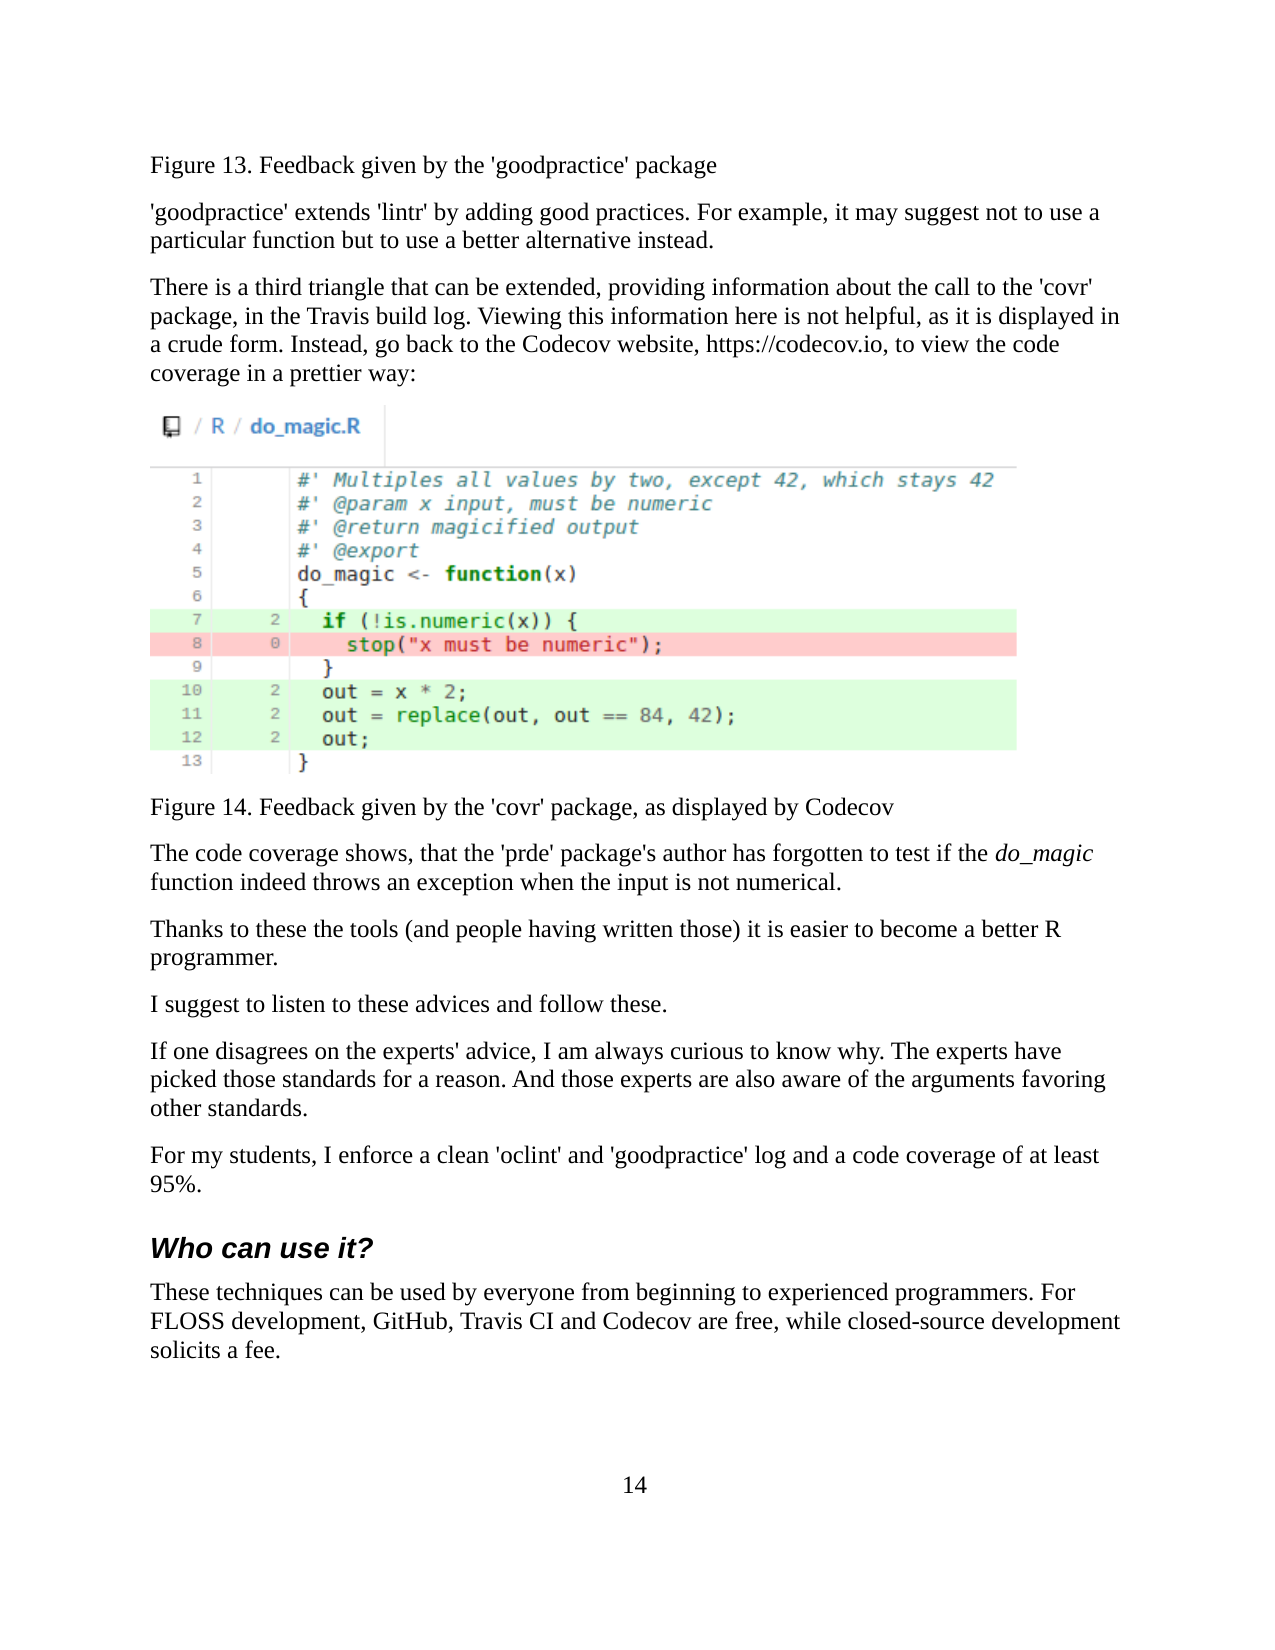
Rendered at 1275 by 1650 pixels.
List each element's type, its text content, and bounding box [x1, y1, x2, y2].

text Figure 13. Feedback given by the 'goodpractice' package [150, 150, 1125, 179]
picture [150, 405, 1017, 774]
text There is a third triangle that can be extended, providing information about the call to the 'covr' package, in the Travis build log. Viewing this information here is not helpful, as it is displayed in a crude form. Instead, go back to the Codecov website, https://codecov.io, to view the code coverage in a prettier way: [150, 272, 1125, 387]
text If one disagrees on the experts' advice, I am always curious to know why. The experts have picked those standards for a reason. And those experts are also aware of the arguments favoring other standards. [150, 1036, 1125, 1122]
text 'goodpractice' extends 'lintr' by adding good practices. For example, it may suggest not to use a particular function but to use a better alternative instead. [150, 197, 1125, 254]
text Figure 14. Feedback given by the 'covr' package, as displayed by Codecov [150, 792, 1125, 820]
text These techniques can be used by everyone from beginning to experienced programmers. For FLOSS development, GitHub, Travis CI and Codecov are free, while closed-source development solicits a fee. [150, 1277, 1125, 1364]
subtitle Who can use it? [150, 1231, 1125, 1265]
text For my students, I enforce a clean 'oclint' and 'goodpractice' log and a code coverage of at least 95%. [150, 1140, 1125, 1197]
text The code coverage shows, that the 'prde' package's author has forgotten to test if the do_magic function indeed throws an exception when the input is not numerical. [150, 838, 1125, 896]
text Thanks to these the tools (and people having written those) it is easier to become a better R programmer. [150, 914, 1125, 971]
text I suggest to listen to these advices and follow these. [150, 989, 1125, 1018]
